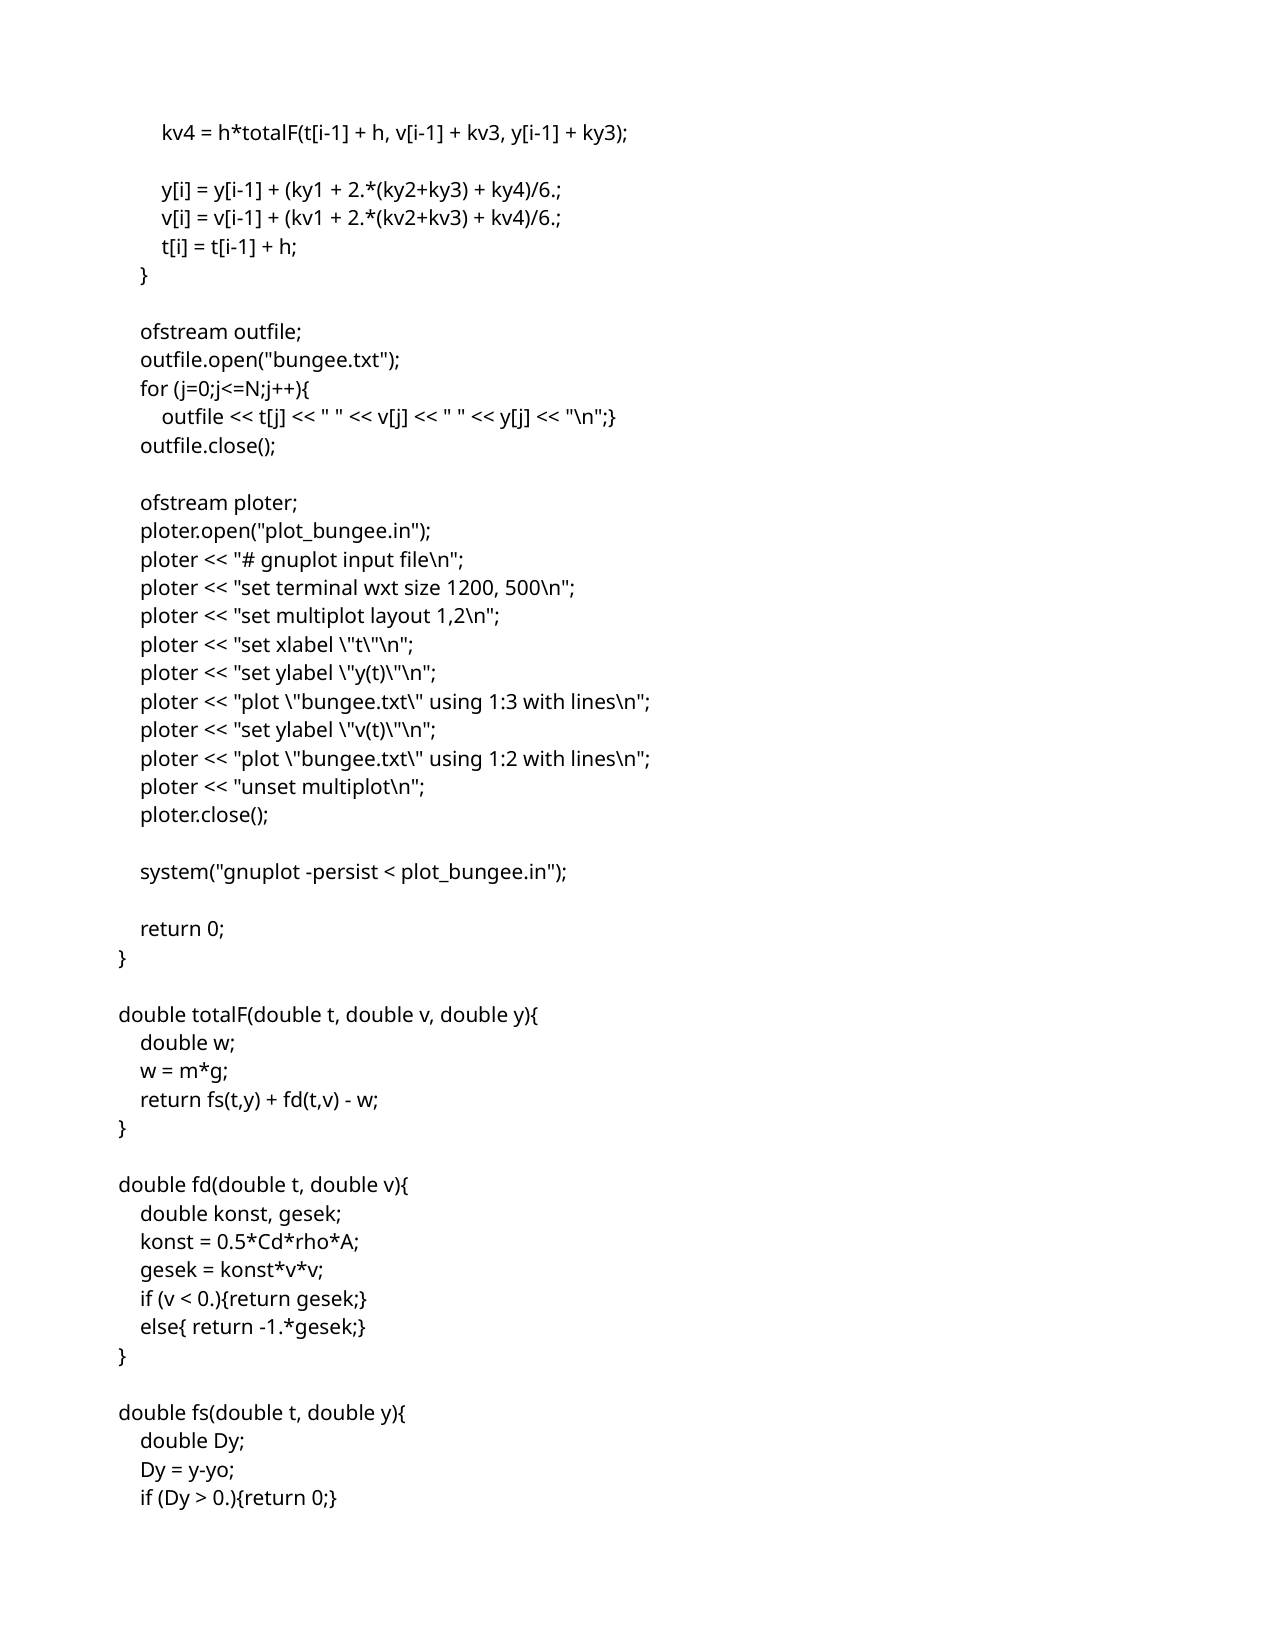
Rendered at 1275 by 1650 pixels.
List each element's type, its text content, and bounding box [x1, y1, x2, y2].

text double w; [118, 1028, 1157, 1057]
text ploter << "set ylabel \"y(t)\"\n"; [118, 658, 1157, 687]
text v[i] = v[i-1] + (kv1 + 2.*(kv2+kv3) + kv4)/6.; [118, 203, 1157, 232]
text double totalF(double t, double v, double y){ [118, 1000, 1157, 1028]
text ploter << "unset multiplot\n"; [118, 772, 1157, 801]
text ploter << "plot \"bungee.txt\" using 1:2 with lines\n"; [118, 744, 1157, 772]
text else{ return -1.*gesek;} [118, 1312, 1157, 1341]
text ploter << "set ylabel \"v(t)\"\n"; [118, 715, 1157, 744]
text } [118, 1113, 1157, 1142]
text } [118, 260, 1157, 289]
text ploter << "set xlabel \"t\"\n"; [118, 630, 1157, 658]
text return fs(t,y) + fd(t,v) - w; [118, 1085, 1157, 1113]
text ploter << "# gnuplot input file\n"; [118, 545, 1157, 573]
text y[i] = y[i-1] + (ky1 + 2.*(ky2+ky3) + ky4)/6.; [118, 175, 1157, 203]
text for (j=0;j<=N;j++){ [118, 374, 1157, 402]
text kv4 = h*totalF(t[i-1] + h, v[i-1] + kv3, y[i-1] + ky3); [118, 118, 1157, 147]
text ploter.open("plot_bungee.in"); [118, 516, 1157, 545]
text } [118, 943, 1157, 971]
text if (v < 0.){return gesek;} [118, 1284, 1157, 1312]
text outfile << t[j] << " " << v[j] << " " << y[j] << "\n";} [118, 402, 1157, 431]
text double fd(double t, double v){ [118, 1170, 1157, 1199]
text ploter << "plot \"bungee.txt\" using 1:3 with lines\n"; [118, 687, 1157, 715]
text Dy = y-yo; [118, 1455, 1157, 1483]
text if (Dy > 0.){return 0;} [118, 1483, 1157, 1512]
text w = m*g; [118, 1057, 1157, 1085]
text double fs(double t, double y){ [118, 1398, 1157, 1426]
text outfile.close(); [118, 431, 1157, 459]
text ofstream ploter; [118, 488, 1157, 516]
text return 0; [118, 914, 1157, 943]
text ploter.close(); [118, 801, 1157, 829]
text t[i] = t[i-1] + h; [118, 232, 1157, 260]
text ploter << "set multiplot layout 1,2\n"; [118, 602, 1157, 630]
text ofstream outfile; [118, 317, 1157, 346]
text ploter << "set terminal wxt size 1200, 500\n"; [118, 573, 1157, 602]
text konst = 0.5*Cd*rho*A; [118, 1227, 1157, 1256]
text system("gnuplot -persist < plot_bungee.in"); [118, 857, 1157, 886]
text double konst, gesek; [118, 1199, 1157, 1227]
text double Dy; [118, 1426, 1157, 1455]
text gesek = konst*v*v; [118, 1256, 1157, 1284]
text outfile.open("bungee.txt"); [118, 346, 1157, 374]
text } [118, 1341, 1157, 1369]
